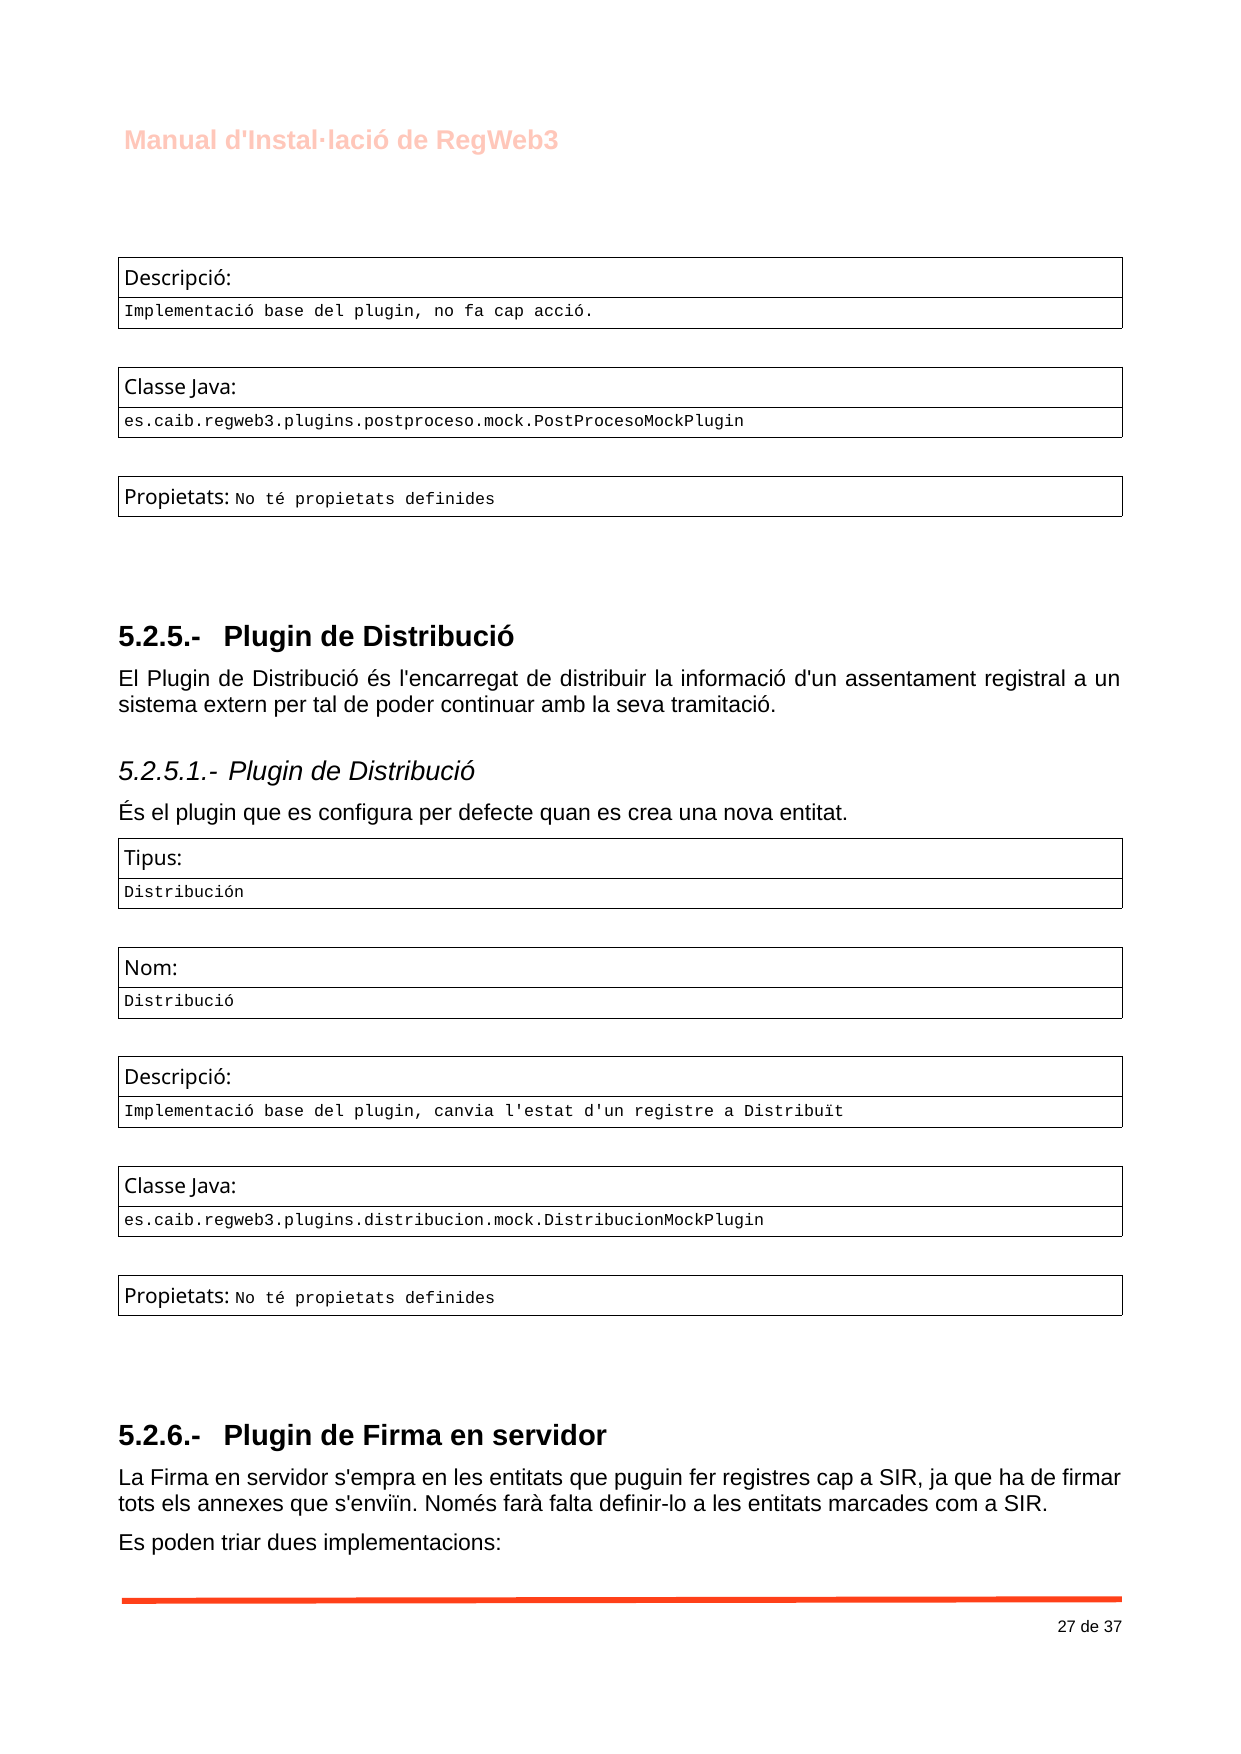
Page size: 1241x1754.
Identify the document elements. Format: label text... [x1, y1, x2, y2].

table_cell es.caib.regweb3.plugins.postproceso.mock.PostProcesoMockPlugin [119, 408, 1122, 437]
table_header Classe Java: [119, 1167, 1122, 1206]
table_header Propietats: No té propietats definides [119, 477, 1122, 516]
table_cell Distribució [119, 988, 1122, 1017]
table_header Classe Java: [119, 368, 1122, 407]
subtitle Plugin de Distribució [118, 619, 1122, 652]
text Es poden triar dues implementacions: [118, 1529, 1122, 1556]
table_cell Implementació base del plugin, no fa cap acció. [119, 298, 1122, 328]
table_cell Implementació base del plugin, canvia l'estat d'un registre a Distribuït [119, 1097, 1122, 1127]
text La Firma en servidor s'empra en les entitats que puguin fer registres cap a SIR, ja que ha de firmar tots els annexes que s'enviïn. Només farà falta definir-lo a les entitats marcades com a SIR. [118, 1464, 1122, 1517]
table_header Nom: [119, 948, 1122, 987]
table_header Tipus: [119, 839, 1122, 878]
subtitle Plugin de Distribució [118, 755, 1122, 786]
table_header Descripció: [119, 1057, 1122, 1096]
table_cell Distribución [119, 879, 1122, 908]
subtitle Plugin de Firma en servidor [118, 1418, 1122, 1451]
table_header Descripció: [119, 258, 1122, 297]
text És el plugin que es configura per defecte quan es crea una nova entitat. [118, 799, 1122, 825]
table_header Propietats: No té propietats definides [119, 1276, 1122, 1315]
table_cell es.caib.regweb3.plugins.distribucion.mock.DistribucionMockPlugin [119, 1207, 1122, 1236]
text El Plugin de Distribució és l'encarregat de distribuir la informació d'un assentament registral a un sistema extern per tal de poder continuar amb la seva tramitació. [118, 665, 1122, 717]
